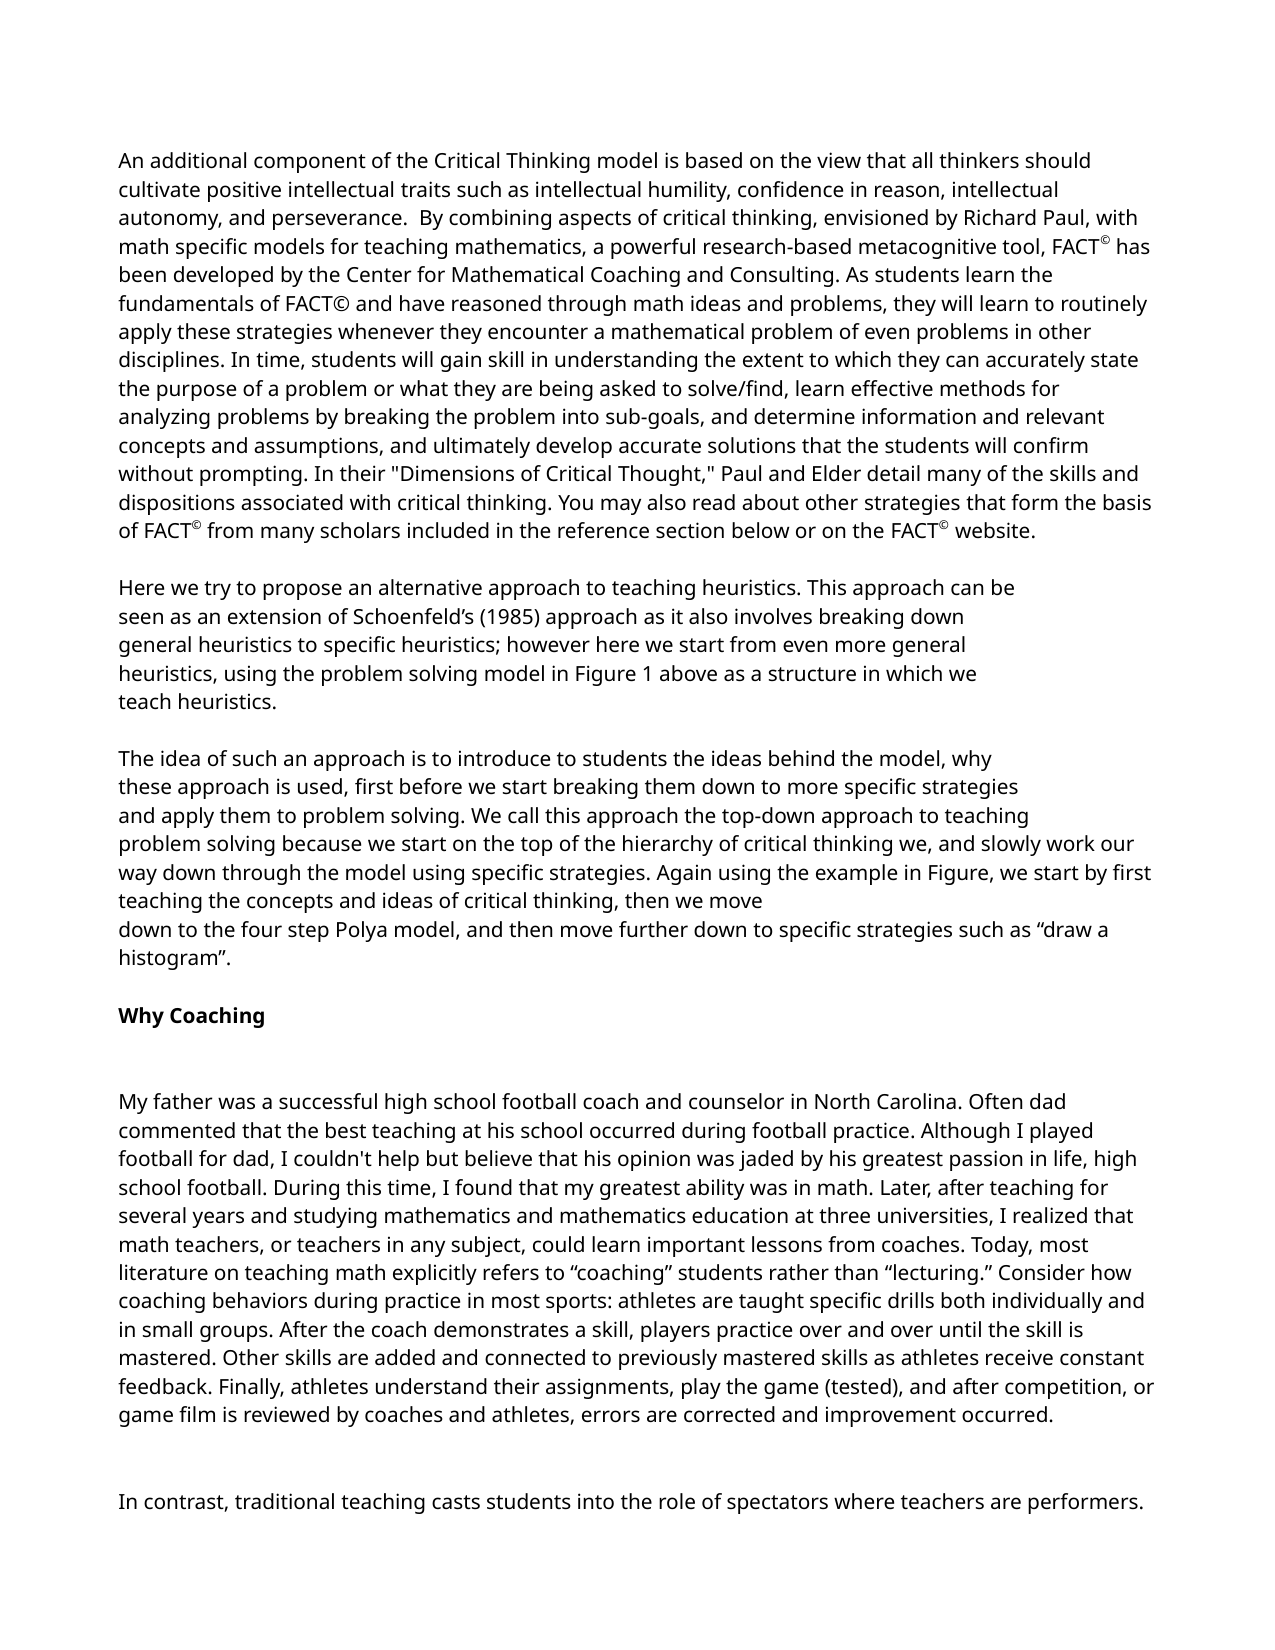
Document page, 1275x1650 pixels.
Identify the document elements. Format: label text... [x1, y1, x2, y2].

text and apply them to problem solving. We call this approach the top-down approach to teaching [118, 801, 1157, 829]
text The idea of such an approach is to introduce to students the ideas behind the model, why [118, 744, 1157, 772]
text general heuristics to specific heuristics; however here we start from even more general [118, 630, 1157, 659]
text In contrast, traditional teaching casts students into the role of spectators where teachers are performers. [118, 1487, 1157, 1516]
text Here we try to propose an alternative approach to teaching heuristics. This approach can be [118, 573, 1157, 602]
text seen as an extension of Schoenfeld’s (1985) approach as it also involves breaking down [118, 602, 1157, 630]
text teach heuristics. [118, 687, 1157, 716]
text problem solving because we start on the top of the hierarchy of critical thinking we, and slowly work our way down through the model using specific strategies. Again using the example in Figure, we start by first teaching the concepts and ideas of critical thinking, then we move [118, 829, 1157, 915]
text An additional component of the Critical Thinking model is based on the view that all thinkers should cultivate positive intellectual traits such as intellectual humility, confidence in reason, intellectual autonomy, and perseverance. By combining aspects of critical thinking, envisioned by Richard Paul, with math specific models for teaching mathematics, a powerful research-based metacognitive tool, FACT© has been developed by the Center for Mathematical Coaching and Consulting. As students learn the fundamentals of FACT© and have reasoned through math ideas and problems, they will learn to routinely apply these strategies whenever they encounter a mathematical problem of even problems in other disciplines. In time, students will gain skill in understanding the extent to which they can accurately state the purpose of a problem or what they are being asked to solve/find, learn effective methods for analyzing problems by breaking the problem into sub-goals, and determine information and relevant concepts and assumptions, and ultimately develop accurate solutions that the students will confirm without prompting. In their "Dimensions of Critical Thought," Paul and Elder detail many of the skills and dispositions associated with critical thinking. You may also read about other strategies that form the basis of FACT© from many scholars included in the reference section below or on the FACT© website. [118, 147, 1157, 545]
text heuristics, using the problem solving model in Figure 1 above as a structure in which we [118, 659, 1157, 687]
text Why Coaching [118, 1001, 1157, 1029]
text My father was a successful high school football coach and counselor in North Carolina. Often dad commented that the best teaching at his school occurred during football practice. Although I played football for dad, I couldn't help but believe that his opinion was jaded by his greatest passion in life, high school football. During this time, I found that my greatest ability was in math. Later, after teaching for several years and studying mathematics and mathematics education at three universities, I realized that math teachers, or teachers in any subject, could learn important lessons from coaches. Today, most literature on teaching math explicitly refers to “coaching” students rather than “lecturing.” Consider how coaching behaviors during practice in most sports: athletes are taught specific drills both individually and in small groups. After the coach demonstrates a skill, players practice over and over until the skill is mastered. Other skills are added and connected to previously mastered skills as athletes receive constant feedback. Finally, athletes understand their assignments, play the game (tested), and after competition, or game film is reviewed by coaches and athletes, errors are corrected and improvement occurred. [118, 1087, 1157, 1429]
text these approach is used, first before we start breaking them down to more specific strategies [118, 772, 1157, 801]
text down to the four step Polya model, and then move further down to specific strategies such as “draw a histogram”. [118, 915, 1157, 972]
